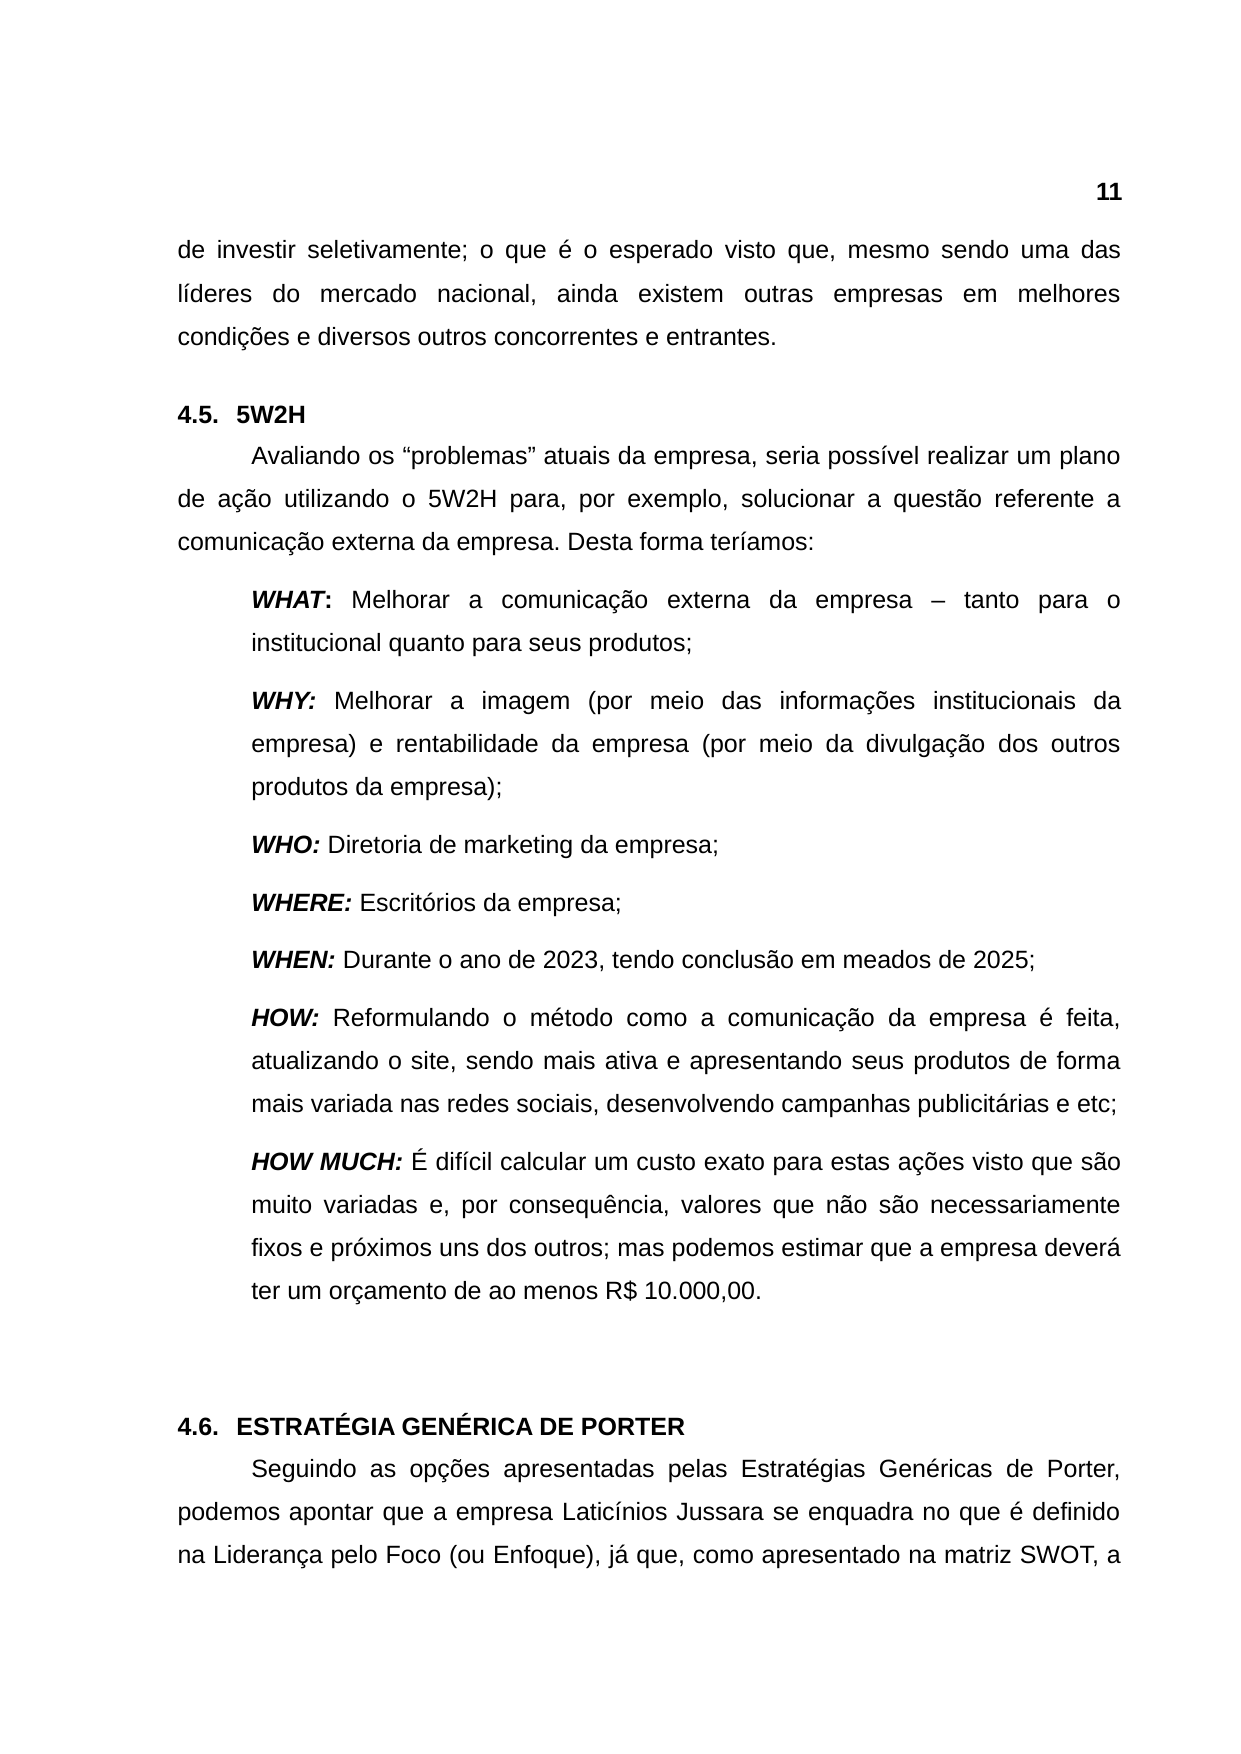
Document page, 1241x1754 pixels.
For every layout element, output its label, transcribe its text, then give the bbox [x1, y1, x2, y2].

subtitle ESTRATÉGIA GENÉRICA DE PORTER [177, 1412, 1122, 1441]
text WHERE: Escritórios da empresa; [251, 888, 1122, 916]
text WHO: Diretoria de marketing da empresa; [251, 830, 1122, 859]
text de investir seletivamente; o que é o esperado visto que, mesmo sendo uma das líderes do mercado nacional, ainda existem outras empresas em melhores condições e diversos outros concorrentes e entrantes. [177, 235, 1122, 350]
text HOW MUCH: É difícil calcular um custo exato para estas ações visto que são muito variadas e, por consequência, valores que não são necessariamente fixos e próximos uns dos outros; mas podemos estimar que a empresa deverá ter um orçamento de ao menos R$ 10.000,00. [251, 1147, 1122, 1305]
text HOW: Reformulando o método como a comunicação da empresa é feita, atualizando o site, sendo mais ativa e apresentando seus produtos de forma mais variada nas redes sociais, desenvolvendo campanhas publicitárias e etc; [251, 1003, 1122, 1118]
text WHEN: Durante o ano de 2023, tendo conclusão em meados de 2025; [251, 945, 1122, 974]
subtitle 5W2H [177, 400, 1122, 429]
text Avaliando os “problemas” atuais da empresa, seria possível realizar um plano de ação utilizando o 5W2H para, por exemplo, solucionar a questão referente a comunicação externa da empresa. Desta forma teríamos: [177, 441, 1122, 556]
text WHY: Melhorar a imagem (por meio das informações institucionais da empresa) e rentabilidade da empresa (por meio da divulgação dos outros produtos da empresa); [251, 686, 1122, 801]
text WHAT: Melhorar a comunicação externa da empresa – tanto para o institucional quanto para seus produtos; [251, 585, 1122, 657]
text Seguindo as opções apresentadas pelas Estratégias Genéricas de Porter, podemos apontar que a empresa Laticínios Jussara se enquadra no que é definido na Liderança pelo Foco (ou Enfoque), já que, como apresentado na matriz SWOT, a [177, 1453, 1122, 1568]
